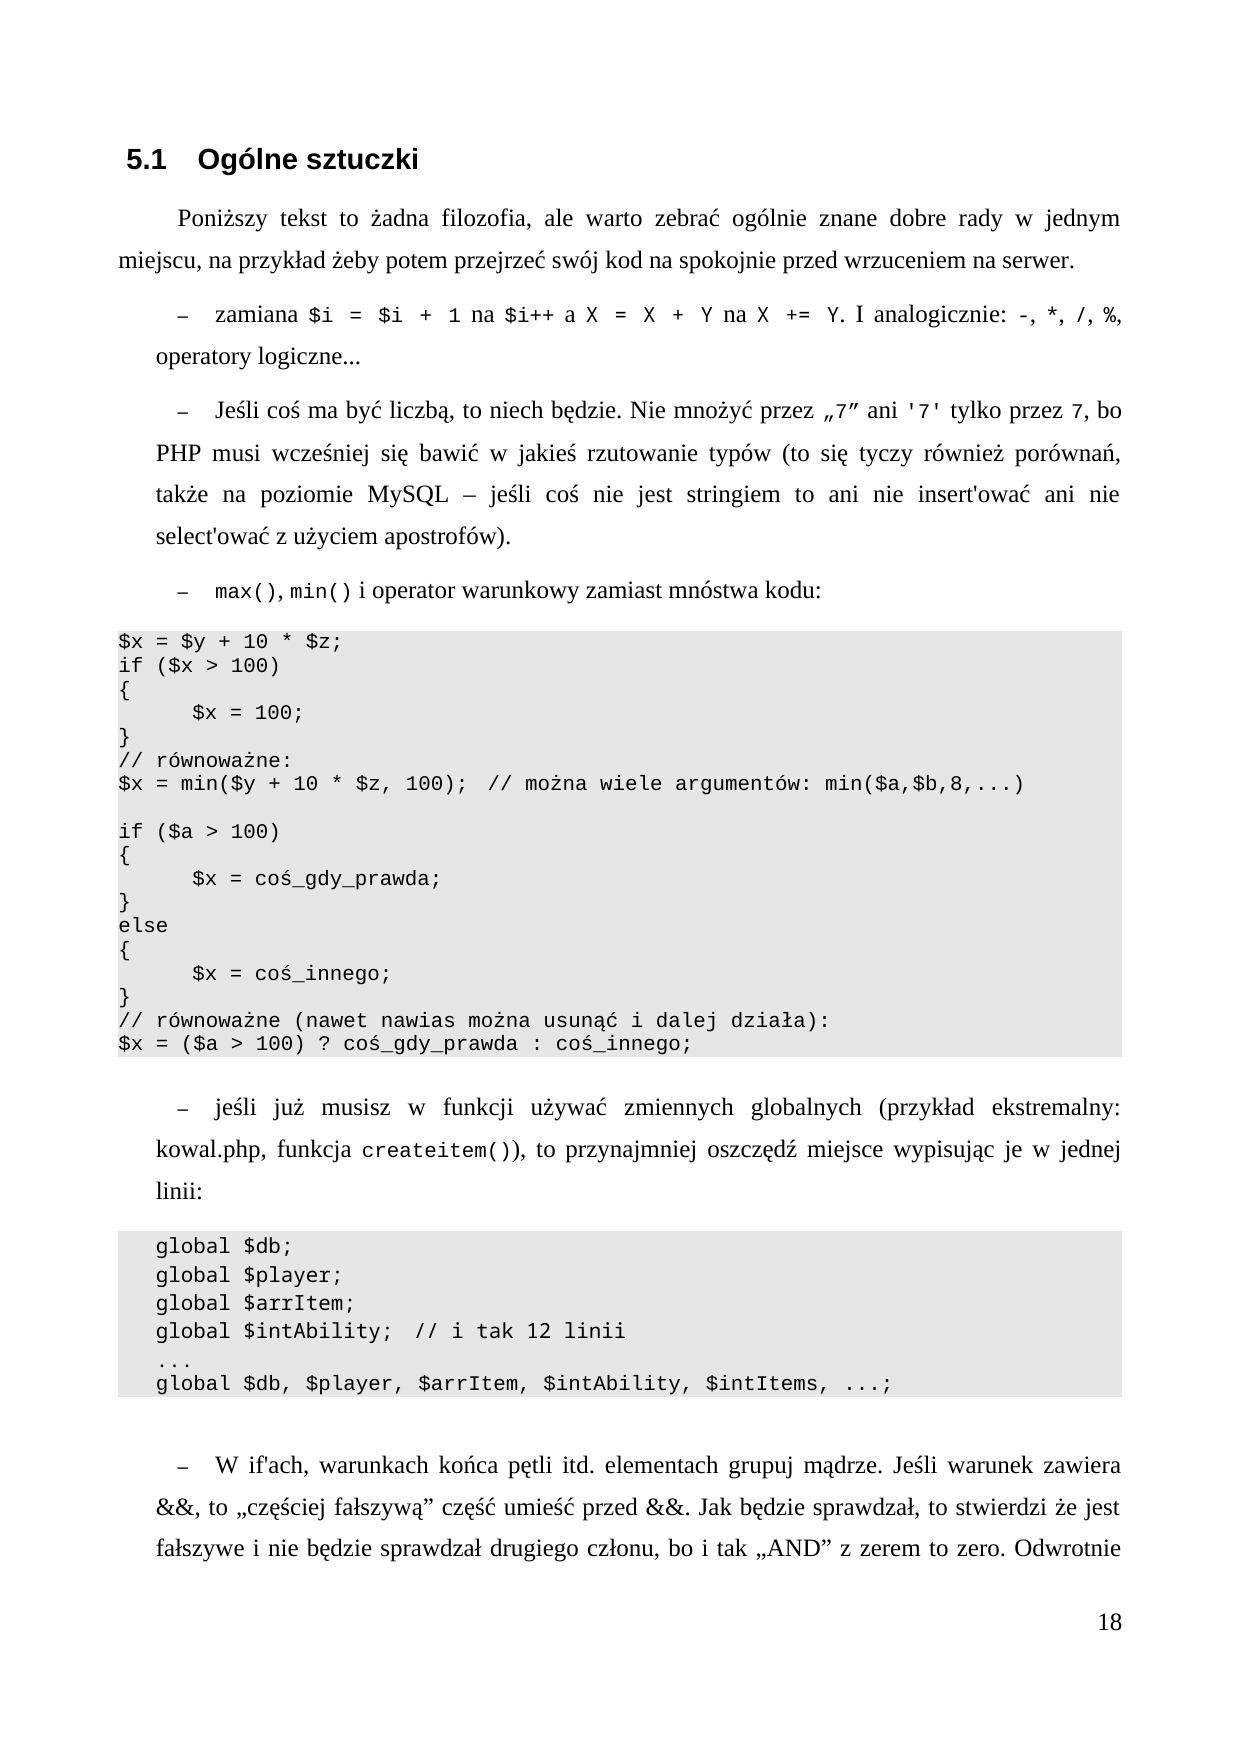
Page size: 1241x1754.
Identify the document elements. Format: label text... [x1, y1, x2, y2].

text $x = $y + 10 * $z; [118, 631, 1122, 655]
text Poniższy tekst to żadna filozofia, ale warto zebrać ogólnie znane dobre rady w jednym miejscu, na przykład żeby potem przejrzeć swój kod na spokojnie przed wrzuceniem na serwer. [118, 204, 1122, 274]
list jeśli już musisz w funkcji używać zmiennych globalnych (przykład ekstremalny: kowal.php, funkcja createitem()), to przynajmniej oszczędź miejsce wypisując je w jednej linii: [118, 1093, 1122, 1205]
text if ($x > 100) [118, 655, 1122, 679]
text } [118, 892, 1122, 915]
text } [118, 986, 1122, 1010]
text // równoważne (nawet nawias można usunąć i dalej działa): [118, 1010, 1122, 1033]
text if ($a > 100) [118, 821, 1122, 844]
text $x = 100; [118, 702, 1122, 726]
subtitle Ogólne sztuczki [118, 143, 1122, 176]
text $x = coś_innego; [118, 962, 1122, 986]
text $x = coś_gdy_prawda; [118, 868, 1122, 892]
text { [118, 939, 1122, 962]
text else [118, 915, 1122, 939]
text $x = ($a > 100) ? coś_gdy_prawda : coś_innego; [118, 1033, 1122, 1057]
text } [118, 726, 1122, 750]
list Jeśli coś ma być liczbą, to niech będzie. Nie mnożyć przez „7” ani '7' tylko przez 7, bo PHP musi wcześniej się bawić w jakieś rzutowanie typów (to się tyczy również porównań, także na poziomie MySQL – jeśli coś nie jest stringiem to ani nie insert'ować ani nie select'ować z użyciem apostrofów). [118, 397, 1122, 550]
list ... global $db, $player, $arrItem, $intAbility, $intItems, ...; [118, 1345, 1122, 1397]
text { [118, 844, 1122, 868]
text // równoważne: [118, 750, 1122, 773]
list W if'ach, warunkach końca pętli itd. elementach grupuj mądrze. Jeśli warunek zawiera &&, to „częściej fałszywą” część umieść przed &&. Jak będzie sprawdzał, to stwierdzi że jest fałszywe i nie będzie sprawdzał drugiego członu, bo i tak „AND” z zerem to zero. Odwrotnie [118, 1451, 1122, 1562]
list max(), min() i operator warunkowy zamiast mnóstwa kodu: [118, 576, 1122, 605]
list global $db; global $player; global $arrItem; global $intAbility; // i tak 12 linii [118, 1231, 1122, 1345]
list zamiana $i = $i + 1 na $i++ a X = X + Y na X += Y. I analogicznie: -, *, /, %, operatory logiczne... [118, 300, 1122, 370]
text { [118, 679, 1122, 702]
text $x = min($y + 10 * $z, 100); // można wiele argumentów: min($a,$b,8,...) [118, 773, 1122, 797]
